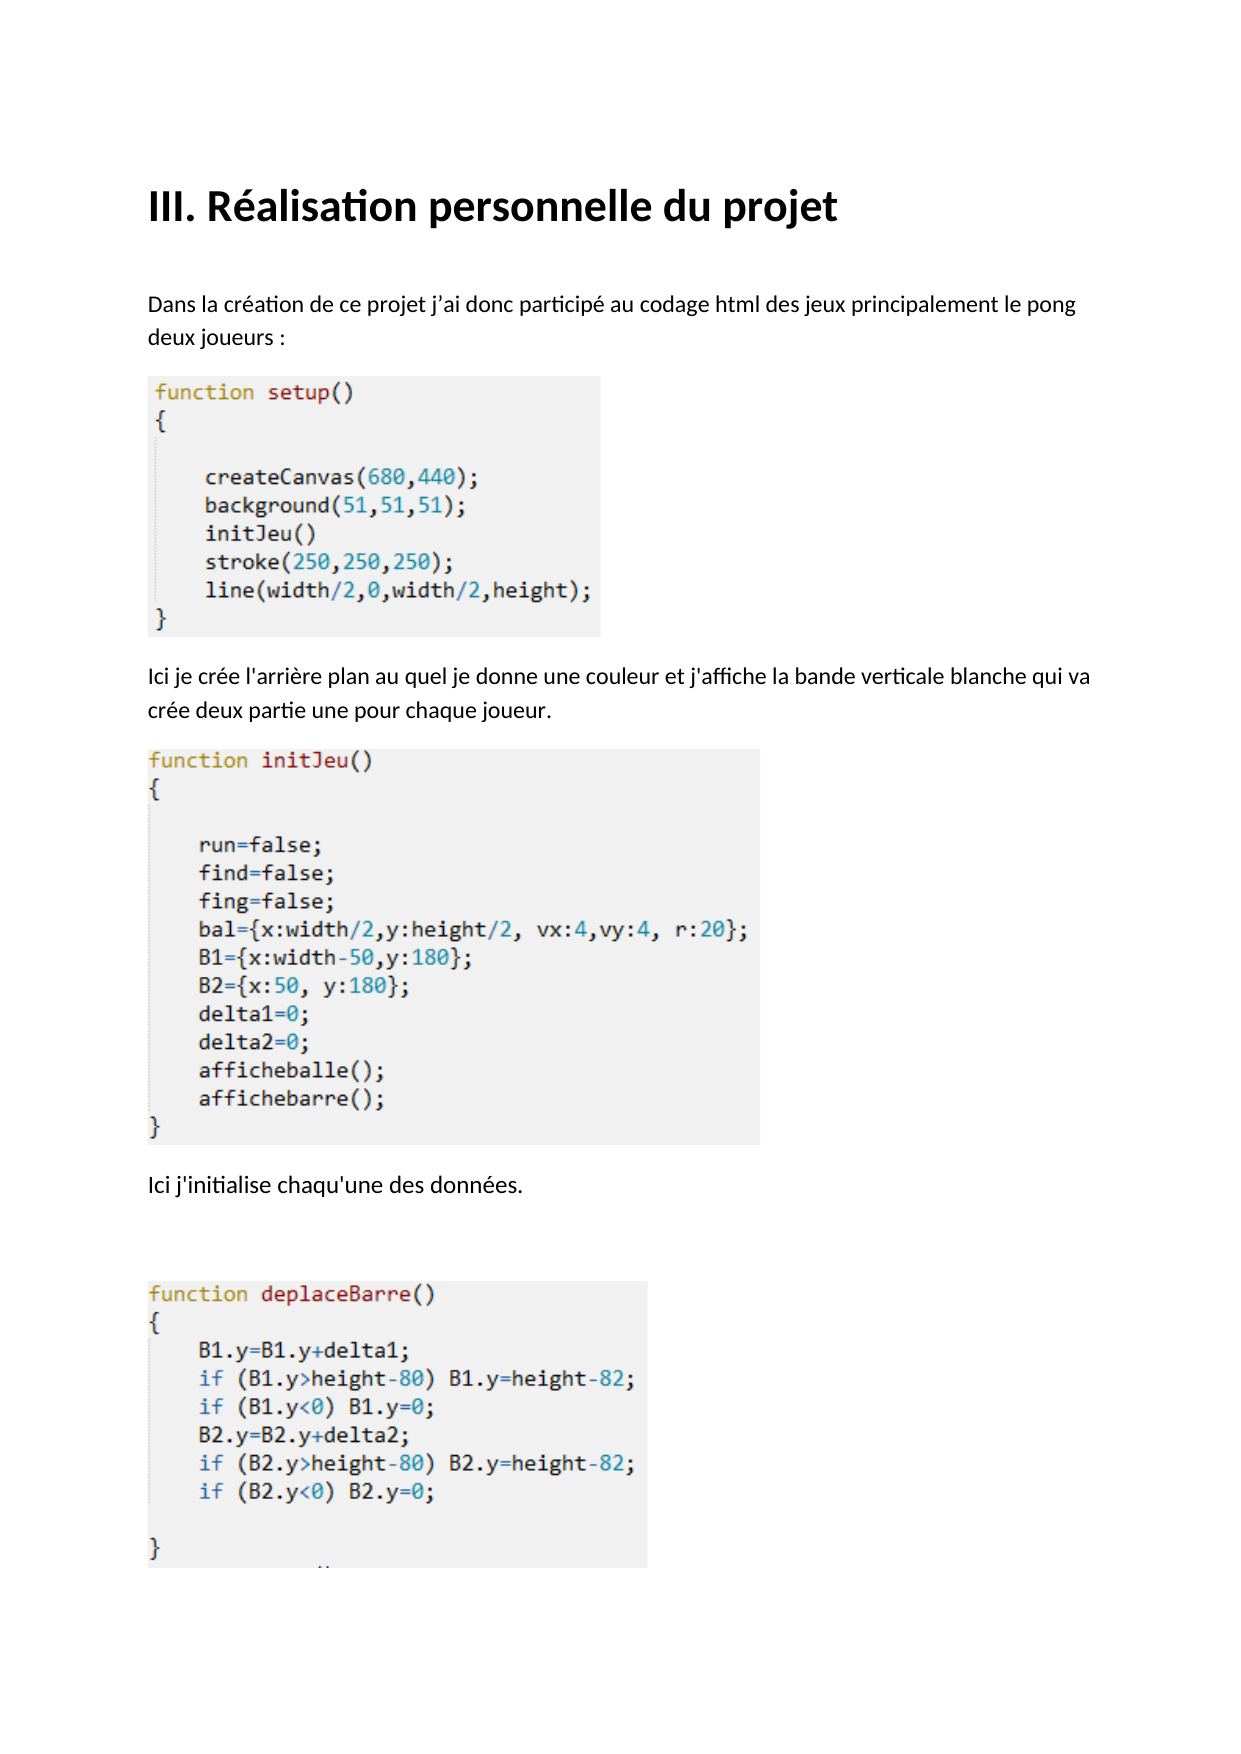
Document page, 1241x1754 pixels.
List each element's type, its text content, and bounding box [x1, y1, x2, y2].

picture [147, 376, 601, 637]
picture [147, 749, 760, 1145]
text Ici je crée l'arrière plan au quel je donne une couleur et j'affiche la bande verticale blanche qui va crée deux partie une pour chaque joueur. [148, 661, 1093, 724]
text III. Réalisation personnelle du projet [148, 177, 1093, 233]
text Dans la création de ce projet j’ai donc participé au codage html des jeux principalement le pong deux joueurs : [148, 289, 1093, 352]
picture [147, 1281, 648, 1568]
text Ici j'initialise chaqu'une des données. [148, 1169, 1093, 1200]
